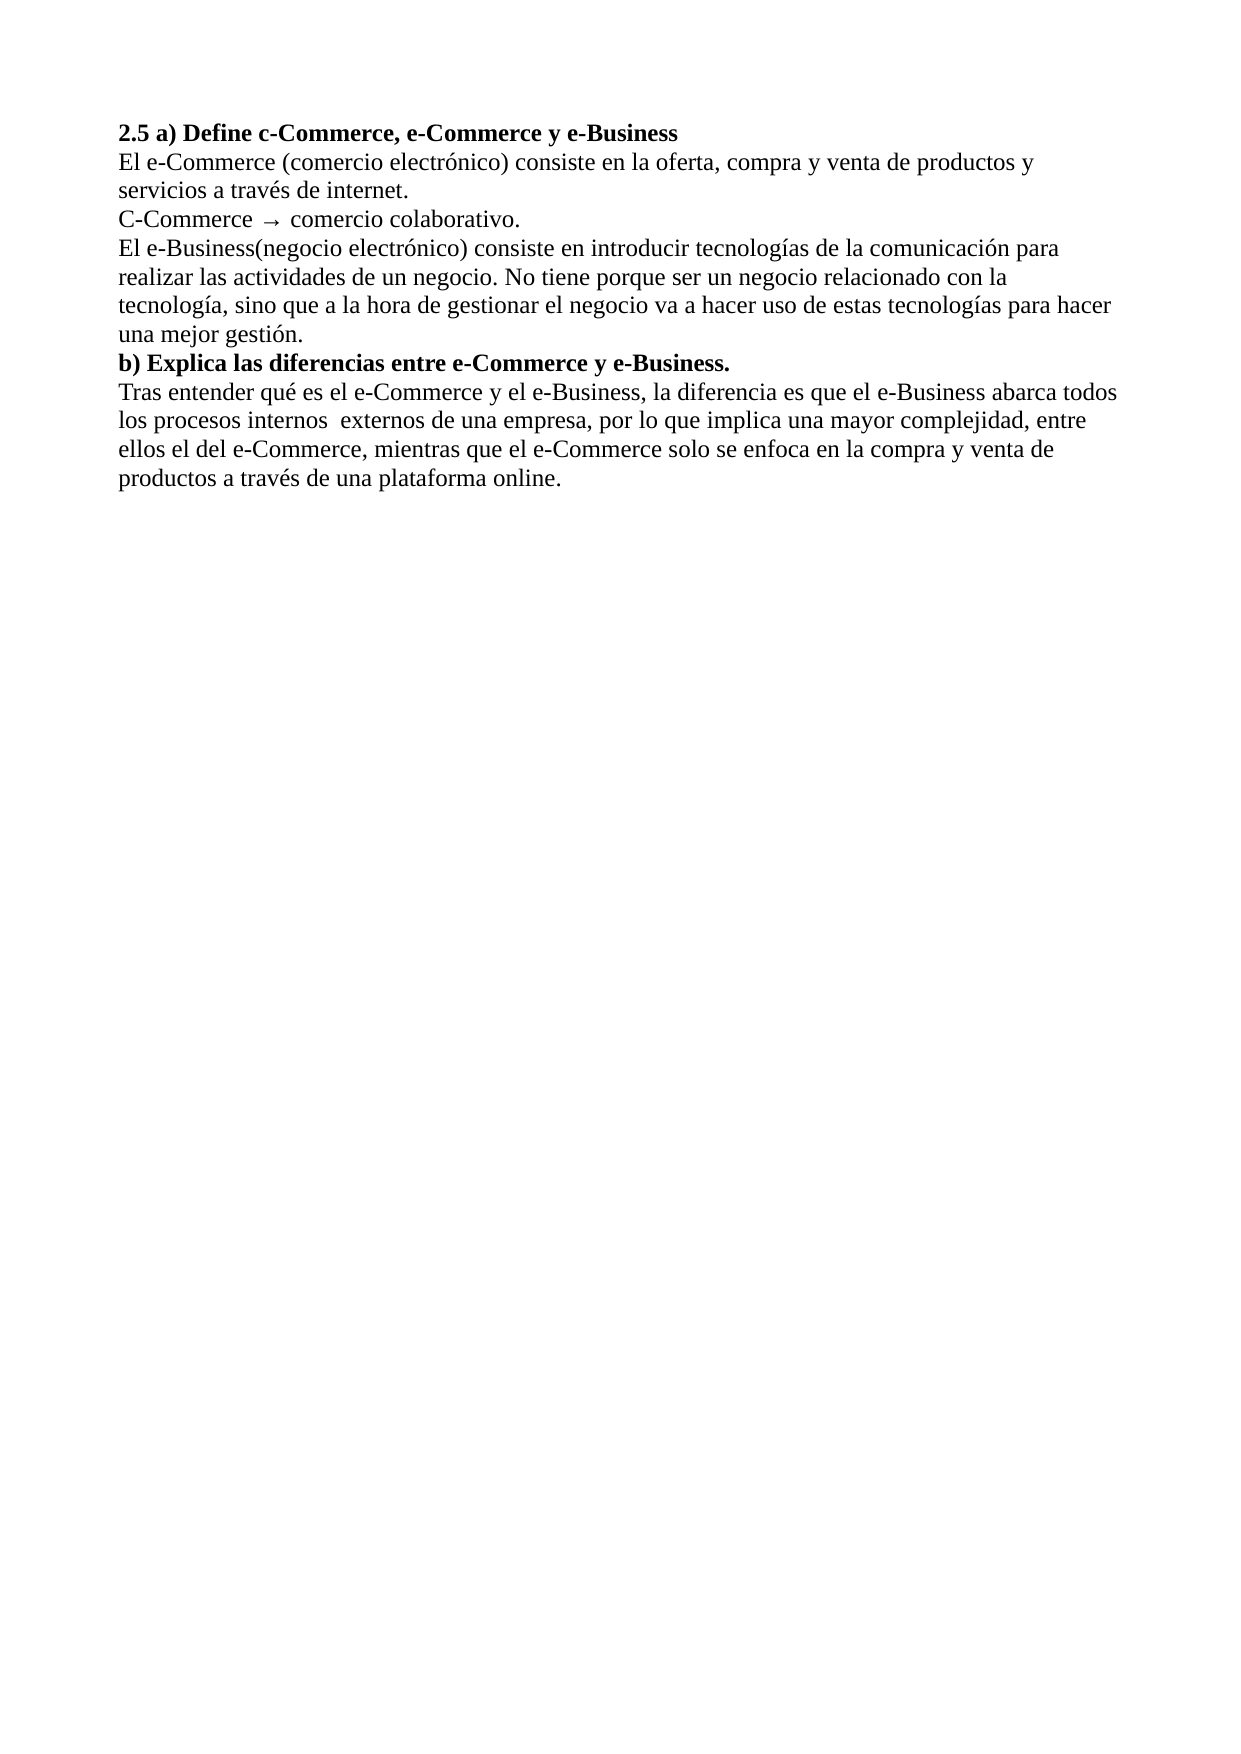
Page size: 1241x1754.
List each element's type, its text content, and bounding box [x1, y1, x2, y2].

text b) Explica las diferencias entre e-Commerce y e-Business. [118, 348, 1122, 377]
text El e-Business(negocio electrónico) consiste en introducir tecnologías de la comunicación para realizar las actividades de un negocio. No tiene porque ser un negocio relacionado con la tecnología, sino que a la hora de gestionar el negocio va a hacer uso de estas tecnologías para hacer una mejor gestión. [118, 233, 1122, 348]
text Tras entender qué es el e-Commerce y el e-Business, la diferencia es que el e-Business abarca todos los procesos internos externos de una empresa, por lo que implica una mayor complejidad, entre ellos el del e-Commerce, mientras que el e-Commerce solo se enfoca en la compra y venta de productos a través de una plataforma online. [118, 377, 1122, 492]
text El e-Commerce (comercio electrónico) consiste en la oferta, compra y venta de productos y servicios a través de internet. [118, 147, 1122, 204]
text 2.5 a) Define c-Commerce, e-Commerce y e-Business [118, 118, 1122, 147]
text C-Commerce → comercio colaborativo. [118, 204, 1122, 233]
